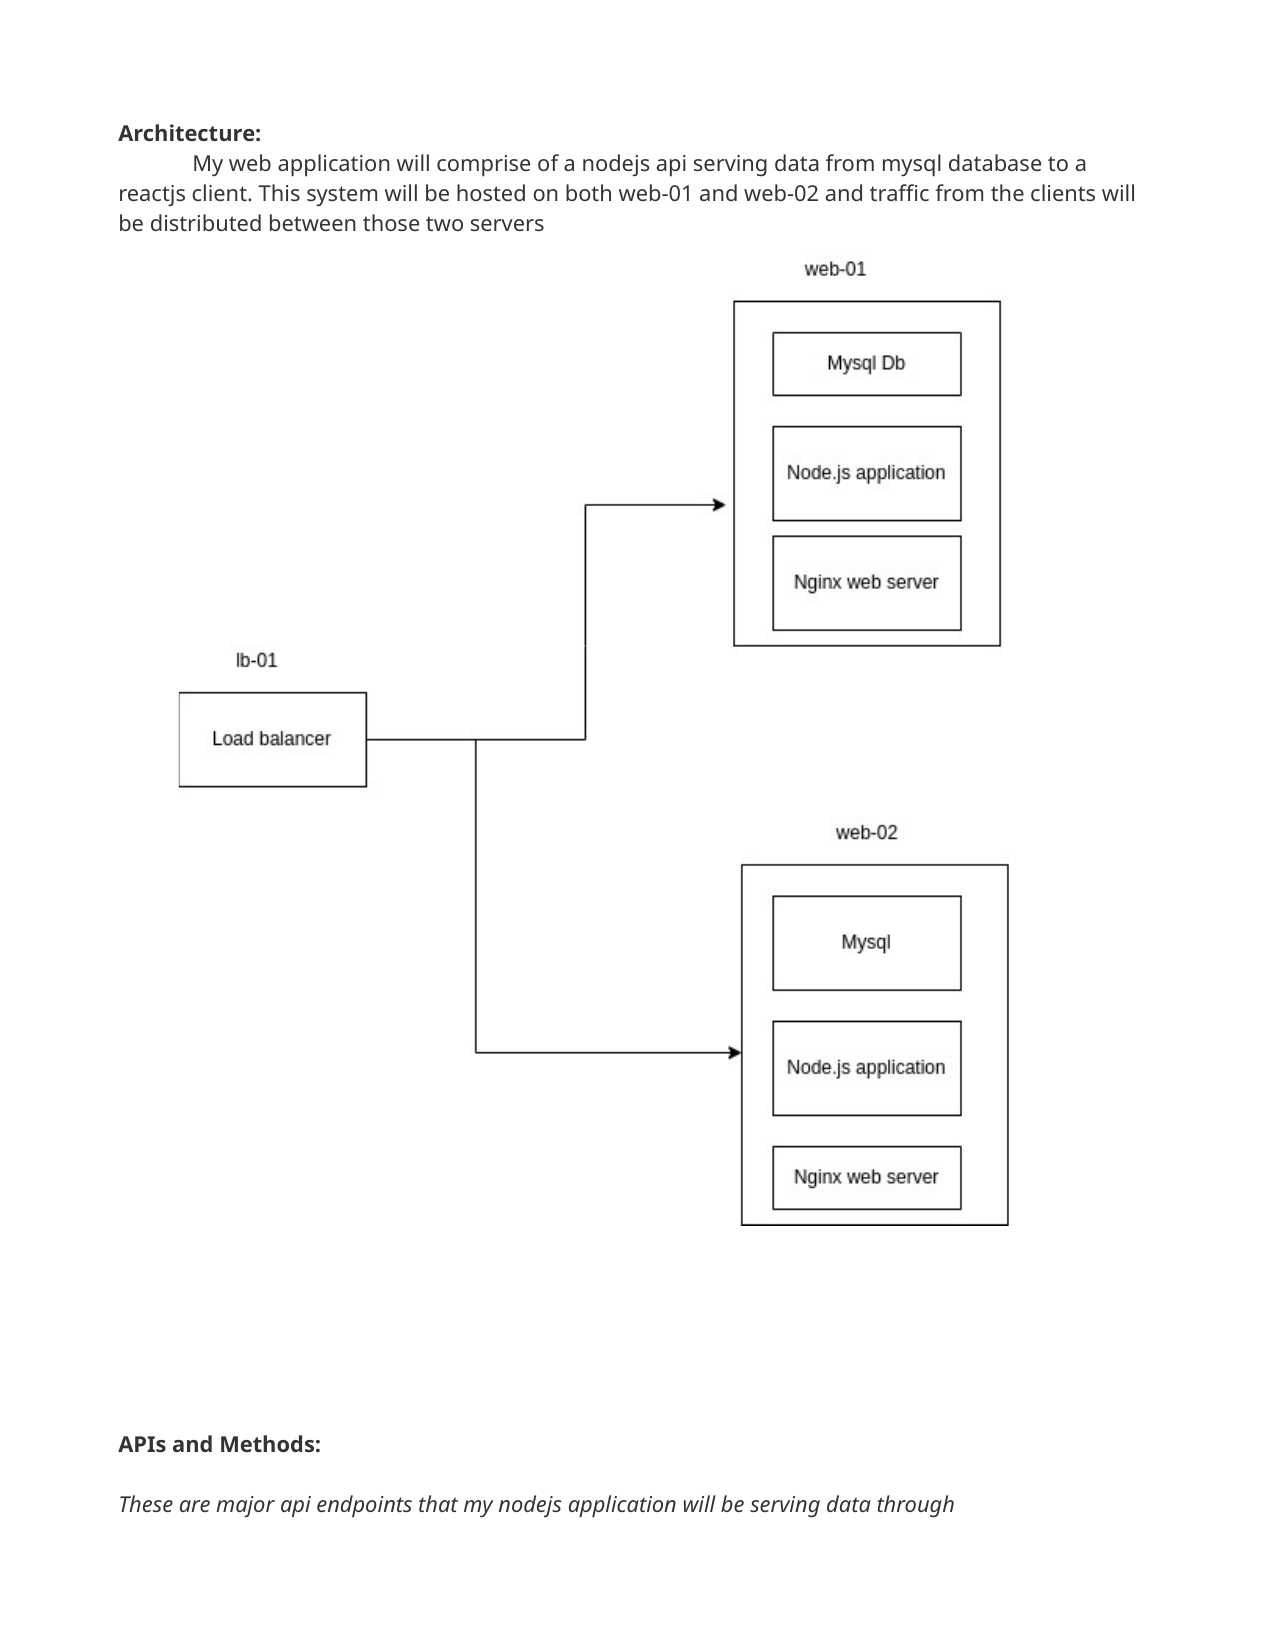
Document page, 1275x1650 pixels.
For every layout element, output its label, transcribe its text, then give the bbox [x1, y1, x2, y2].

text Architecture: [118, 118, 1157, 148]
text APIs and Methods: [118, 1429, 1157, 1459]
text My web application will comprise of a nodejs api serving data from mysql database to a reactjs client. This system will be hosted on both web-01 and web-02 and traffic from the clients will be distributed between those two servers [118, 148, 1157, 237]
picture [178, 255, 1009, 1226]
text These are major api endpoints that my nodejs application will be serving data through [118, 1488, 1157, 1518]
